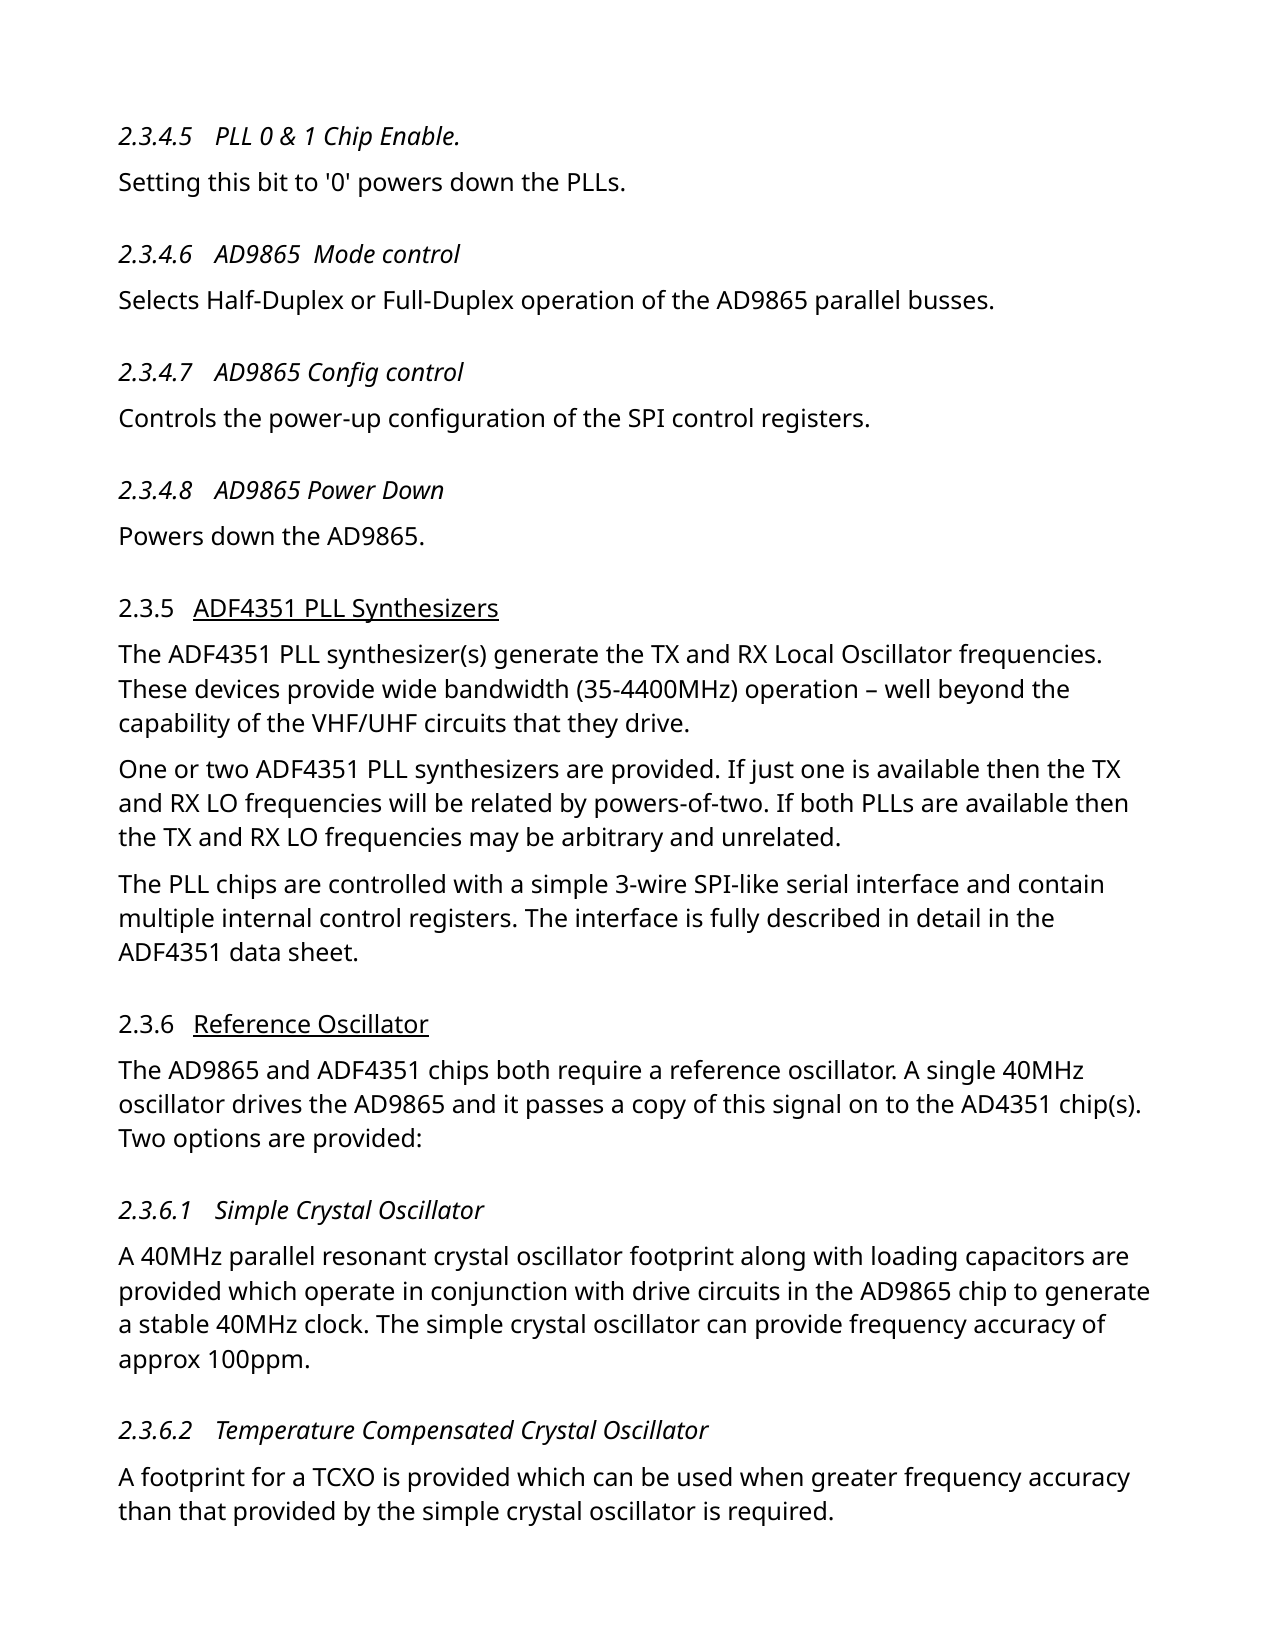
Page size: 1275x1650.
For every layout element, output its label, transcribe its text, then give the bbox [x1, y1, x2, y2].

subtitle Temperature Compensated Crystal Oscillator [118, 1413, 1157, 1447]
text The ADF4351 PLL synthesizer(s) generate the TX and RX Local Oscillator frequencies. These devices provide wide bandwidth (35-4400MHz) operation – well beyond the capability of the VHF/UHF circuits that they drive. [118, 637, 1157, 739]
subtitle Simple Crystal Oscillator [118, 1192, 1157, 1227]
text One or two ADF4351 PLL synthesizers are provided. If just one is available then the TX and RX LO frequencies will be related by powers-of-two. If both PLLs are available then the TX and RX LO frequencies may be arbitrary and unrelated. [118, 752, 1157, 854]
subtitle Reference Oscillator [118, 1006, 1157, 1040]
text A 40MHz parallel resonant crystal oscillator footprint along with loading capacitors are provided which operate in conjunction with drive circuits in the AD9865 chip to generate a stable 40MHz clock. The simple crystal oscillator can provide frequency accuracy of approx 100ppm. [118, 1239, 1157, 1375]
text The PLL chips are controlled with a simple 3-wire SPI-like serial interface and contain multiple internal control registers. The interface is fully described in detail in the ADF4351 data sheet. [118, 867, 1157, 969]
subtitle ADF4351 PLL Synthesizers [118, 591, 1157, 625]
text Setting this bit to '0' powers down the PLLs. [118, 165, 1157, 199]
text Controls the power-up configuration of the SPI control registers. [118, 401, 1157, 435]
text Powers down the AD9865. [118, 519, 1157, 553]
subtitle PLL 0 & 1 Chip Enable. [118, 118, 1157, 152]
subtitle AD9865 Power Down [118, 472, 1157, 507]
text A footprint for a TCXO is provided which can be used when greater frequency accuracy than that provided by the simple crystal oscillator is required. [118, 1459, 1157, 1527]
text Selects Half-Duplex or Full-Duplex operation of the AD9865 parallel busses. [118, 283, 1157, 317]
subtitle AD9865 Mode control [118, 236, 1157, 270]
subtitle AD9865 Config control [118, 354, 1157, 388]
text The AD9865 and ADF4351 chips both require a reference oscillator. A single 40MHz oscillator drives the AD9865 and it passes a copy of this signal on to the AD4351 chip(s). Two options are provided: [118, 1053, 1157, 1155]
